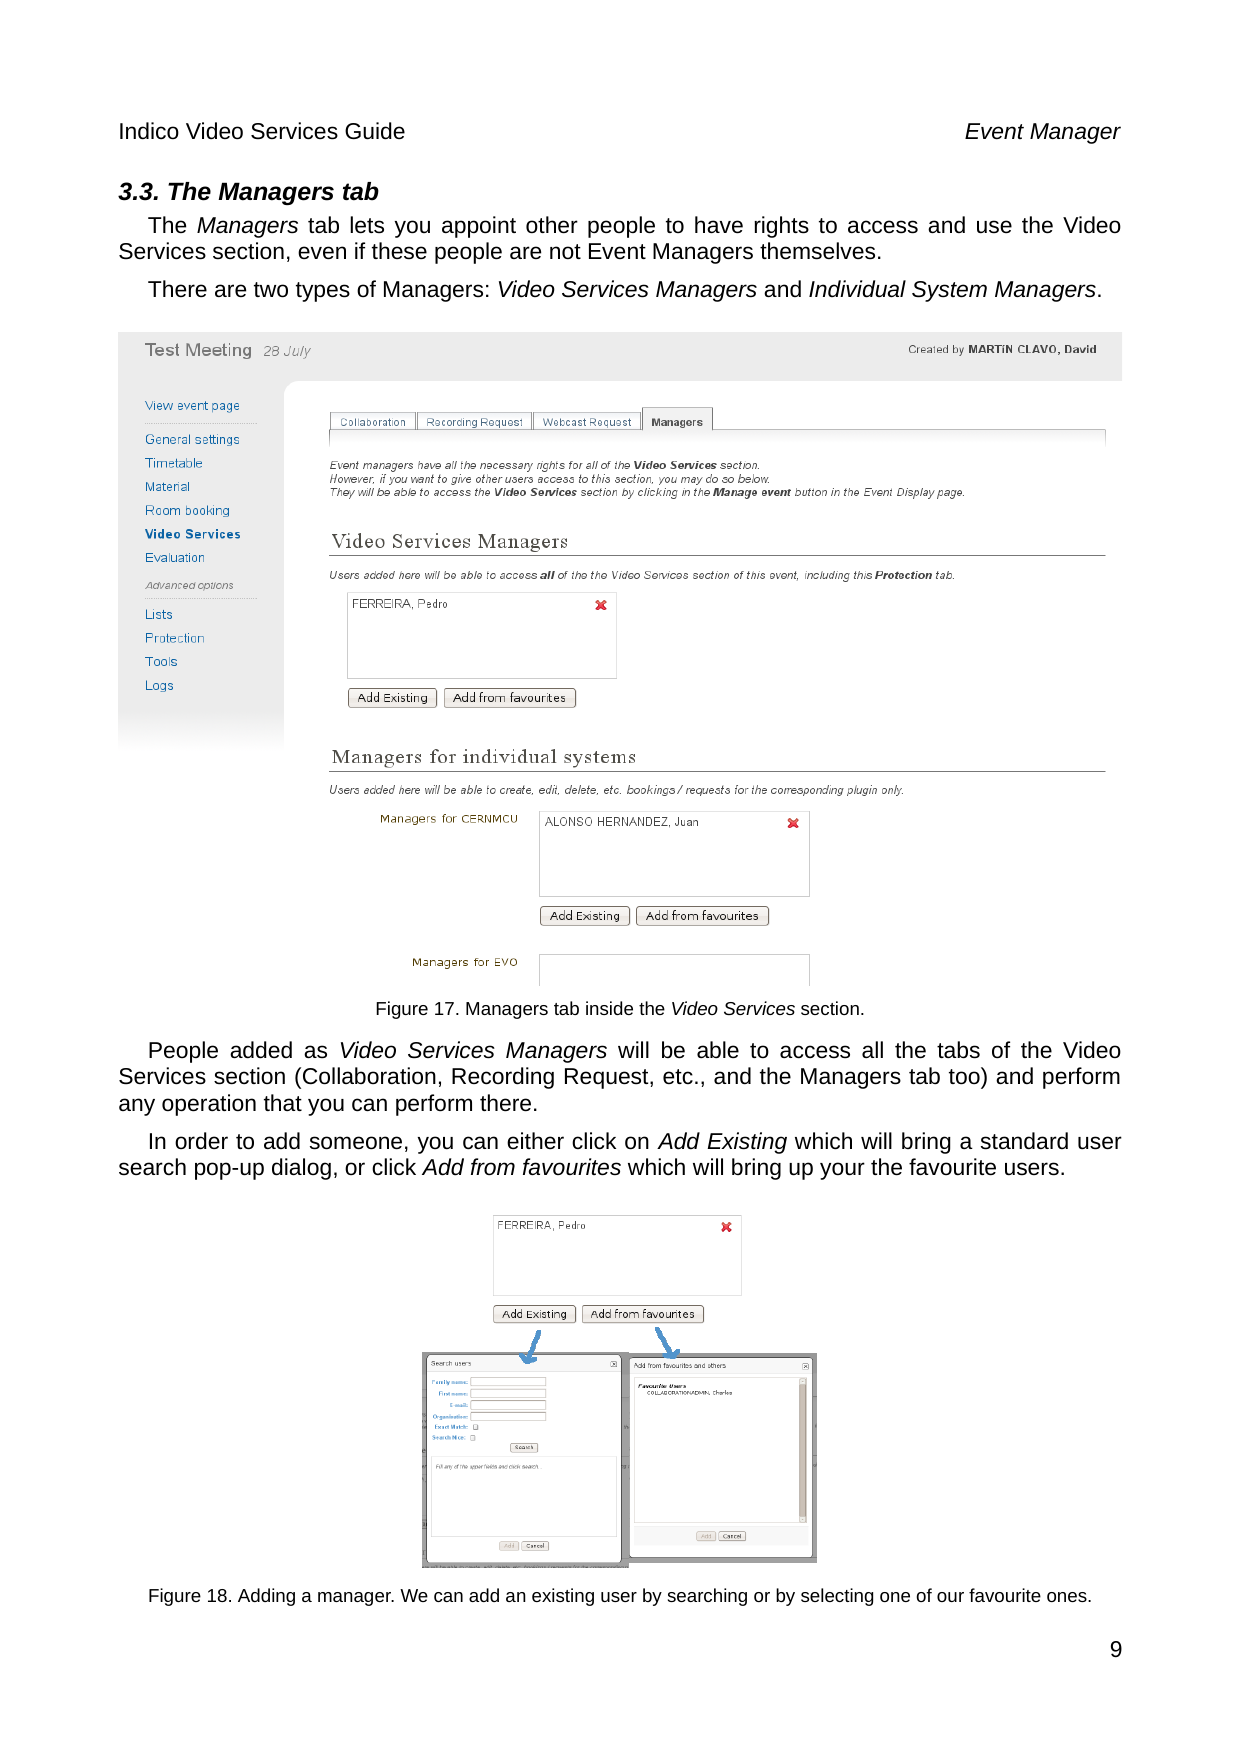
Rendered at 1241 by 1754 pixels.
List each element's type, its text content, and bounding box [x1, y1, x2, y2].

text There are two types of Managers: Video Services Managers and Individual System Managers. [118, 276, 1122, 303]
picture [414, 1210, 826, 1574]
subtitle 3.3. The Managers tab [118, 177, 1122, 206]
picture [118, 332, 1123, 986]
text The Managers tab lets you appoint other people to have rights to access and use the Video Services section, even if these people are not Event Managers themselves. [118, 212, 1122, 264]
title Figure 18. Adding a manager. We can add an existing user by searching or by selecting one of our favourite ones. [118, 1585, 1122, 1606]
text People added as Video Services Managers will be able to access all the tabs of the Video Services section (Collaboration, Recording Request, etc., and the Managers tab too) and perform any operation that you can perform there. [118, 1037, 1122, 1116]
title Figure 17. Managers tab inside the Video Services section. [118, 998, 1122, 1019]
text In order to add someone, you can either click on Add Existing which will bring a standard user search pop-up dialog, or click Add from favourites which will bring up your the favourite users. [118, 1128, 1122, 1180]
